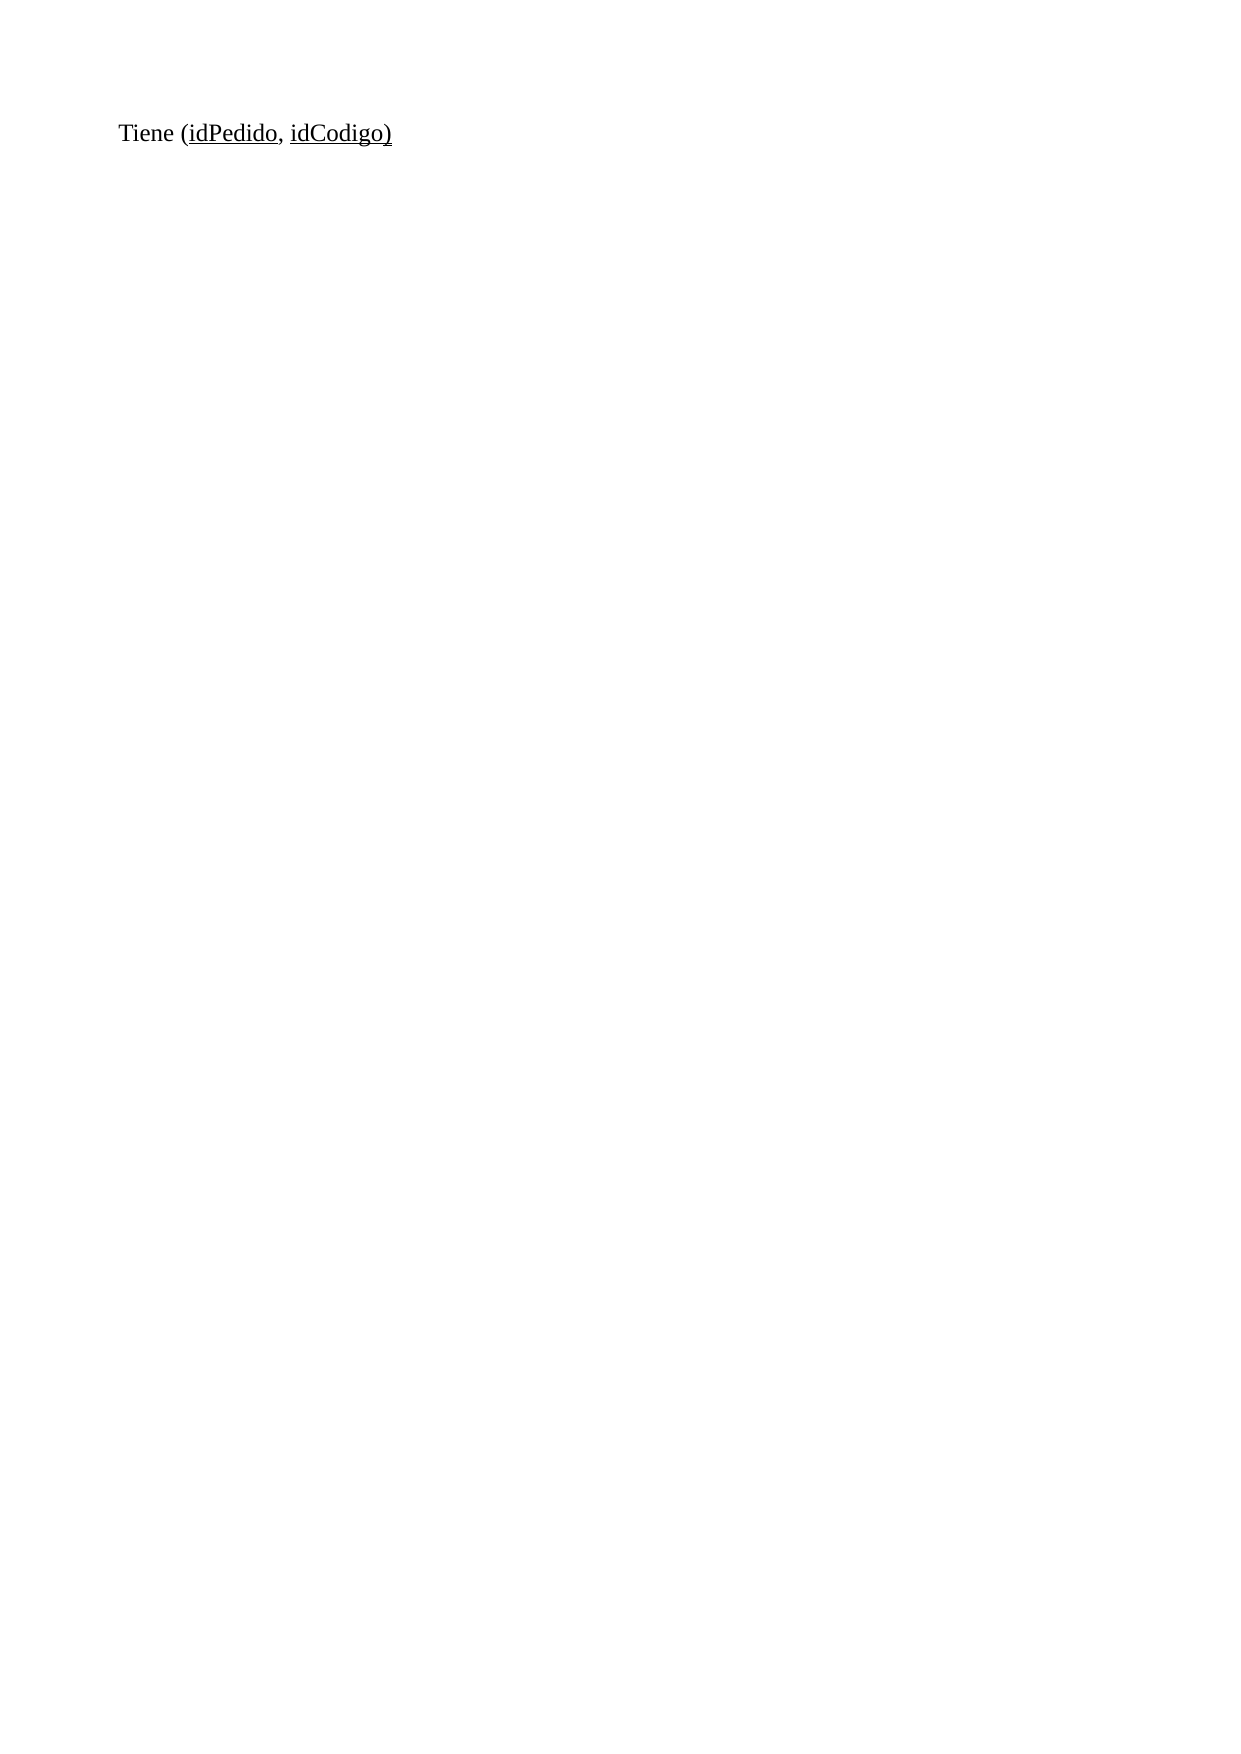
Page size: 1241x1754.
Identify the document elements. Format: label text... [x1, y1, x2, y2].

text Tiene (idPedido, idCodigo) [118, 118, 1122, 147]
